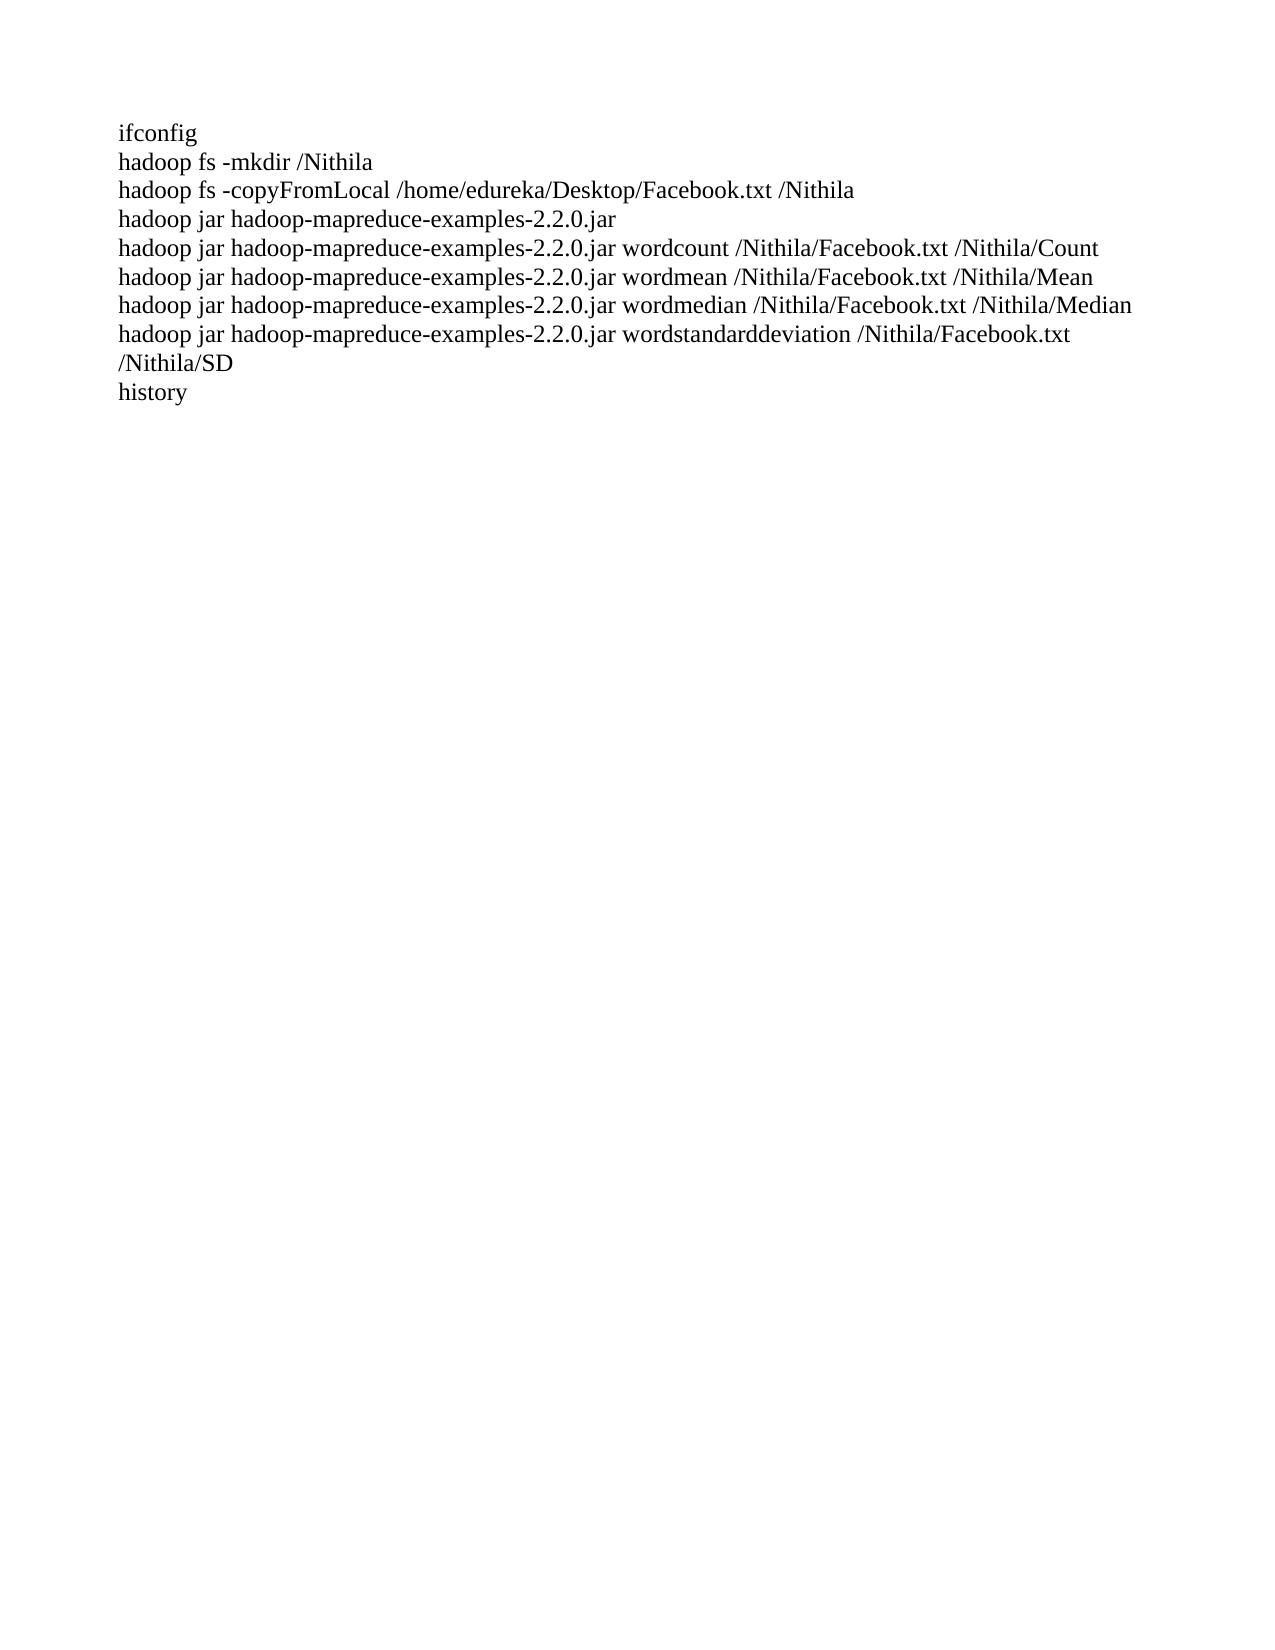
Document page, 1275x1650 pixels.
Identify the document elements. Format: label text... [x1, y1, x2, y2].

text history [118, 377, 1157, 406]
text hadoop jar hadoop-mapreduce-examples-2.2.0.jar wordmean /Nithila/Facebook.txt /Nithila/Mean hadoop jar hadoop-mapreduce-examples-2.2.0.jar wordmedian /Nithila/Facebook.txt /Nithila/Median hadoop jar hadoop-mapreduce-examples-2.2.0.jar wordstandarddeviation /Nithila/Facebook.txt /Nithila/SD [118, 262, 1157, 377]
text hadoop fs -mkdir /Nithila [118, 147, 1157, 176]
text hadoop fs -copyFromLocal /home/edureka/Desktop/Facebook.txt /Nithila [118, 176, 1157, 204]
text hadoop jar hadoop-mapreduce-examples-2.2.0.jar wordcount /Nithila/Facebook.txt /Nithila/Count [118, 233, 1157, 262]
text hadoop jar hadoop-mapreduce-examples-2.2.0.jar [118, 204, 1157, 233]
text ifconfig [118, 118, 1157, 147]
